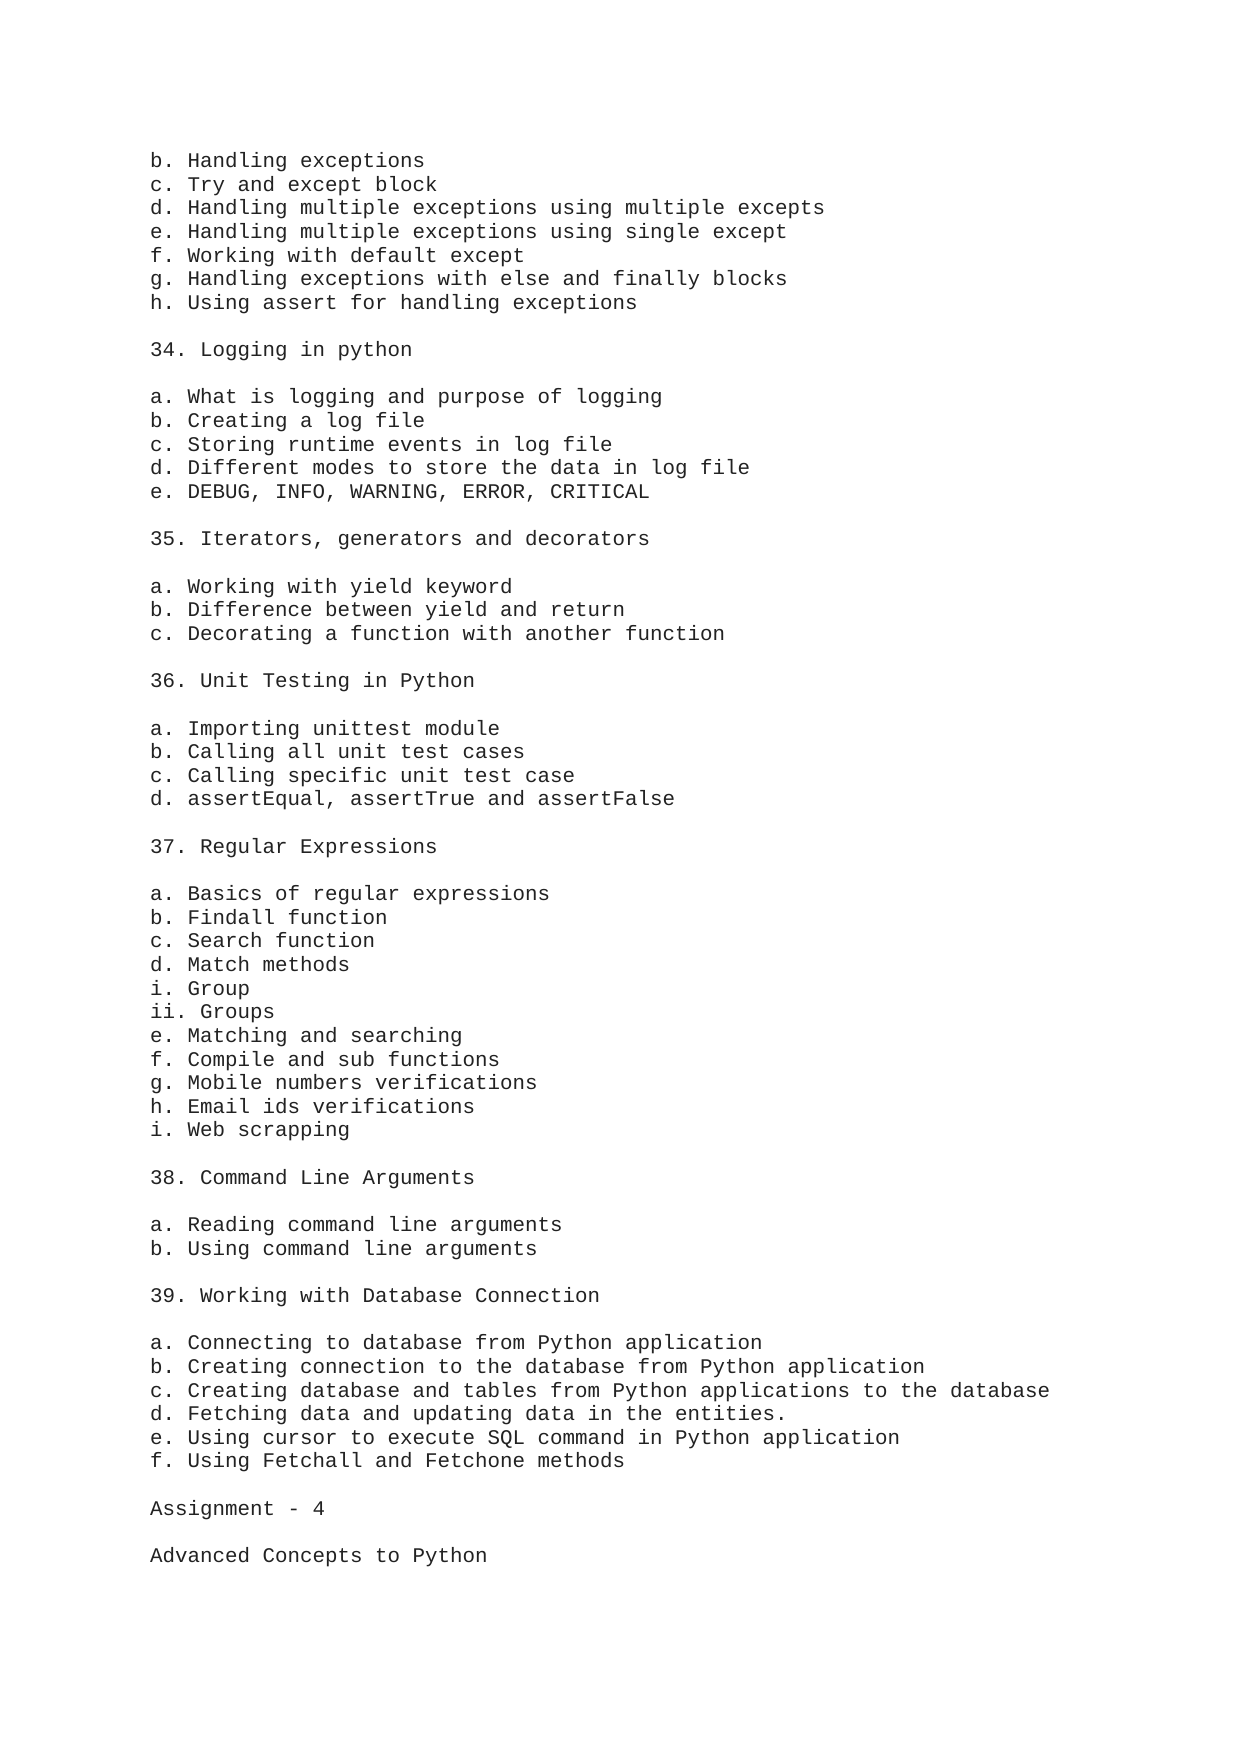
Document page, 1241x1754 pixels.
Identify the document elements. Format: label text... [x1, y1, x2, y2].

table_header b. Handling exceptions c. Try and except block d. Handling multiple exceptions using multiple excepts e. Handling multiple exceptions using single except f. Working with default except g. Handling exceptions with else and finally blocks h. Using assert for handling exceptions 34. Logging in python a. What is logging and purpose of logging b. Creating a log file c. Storing runtime events in log file d. Different modes to store the data in log file e. DEBUG, INFO, WARNING, ERROR, CRITICAL 35. Iterators, generators and decorators a. Working with yield keyword b. Difference between yield and return c. Decorating a function with another function 36. Unit Testing in Python a. Importing unittest module b. Calling all unit test cases c. Calling specific unit test case d. assertEqual, assertTrue and assertFalse 37. Regular Expressions a. Basics of regular expressions b. Findall function c. Search function d. Match methods i. Group ii. Groups e. Matching and searching f. Compile and sub functions g. Mobile numbers verifications h. Email ids verifications i. Web scrapping 38. Command Line Arguments a. Reading command line arguments b. Using command line arguments 39. Working with Database Connection a. Connecting to database from Python application b. Creating connection to the database from Python application c. Creating database and tables from Python applications to the database d. Fetching data and updating data in the entities. e. Using cursor to execute SQL command in Python application f. Using Fetchall and Fetchone methods Assignment - 4 Advanced Concepts to Python [150, 150, 1240, 1592]
